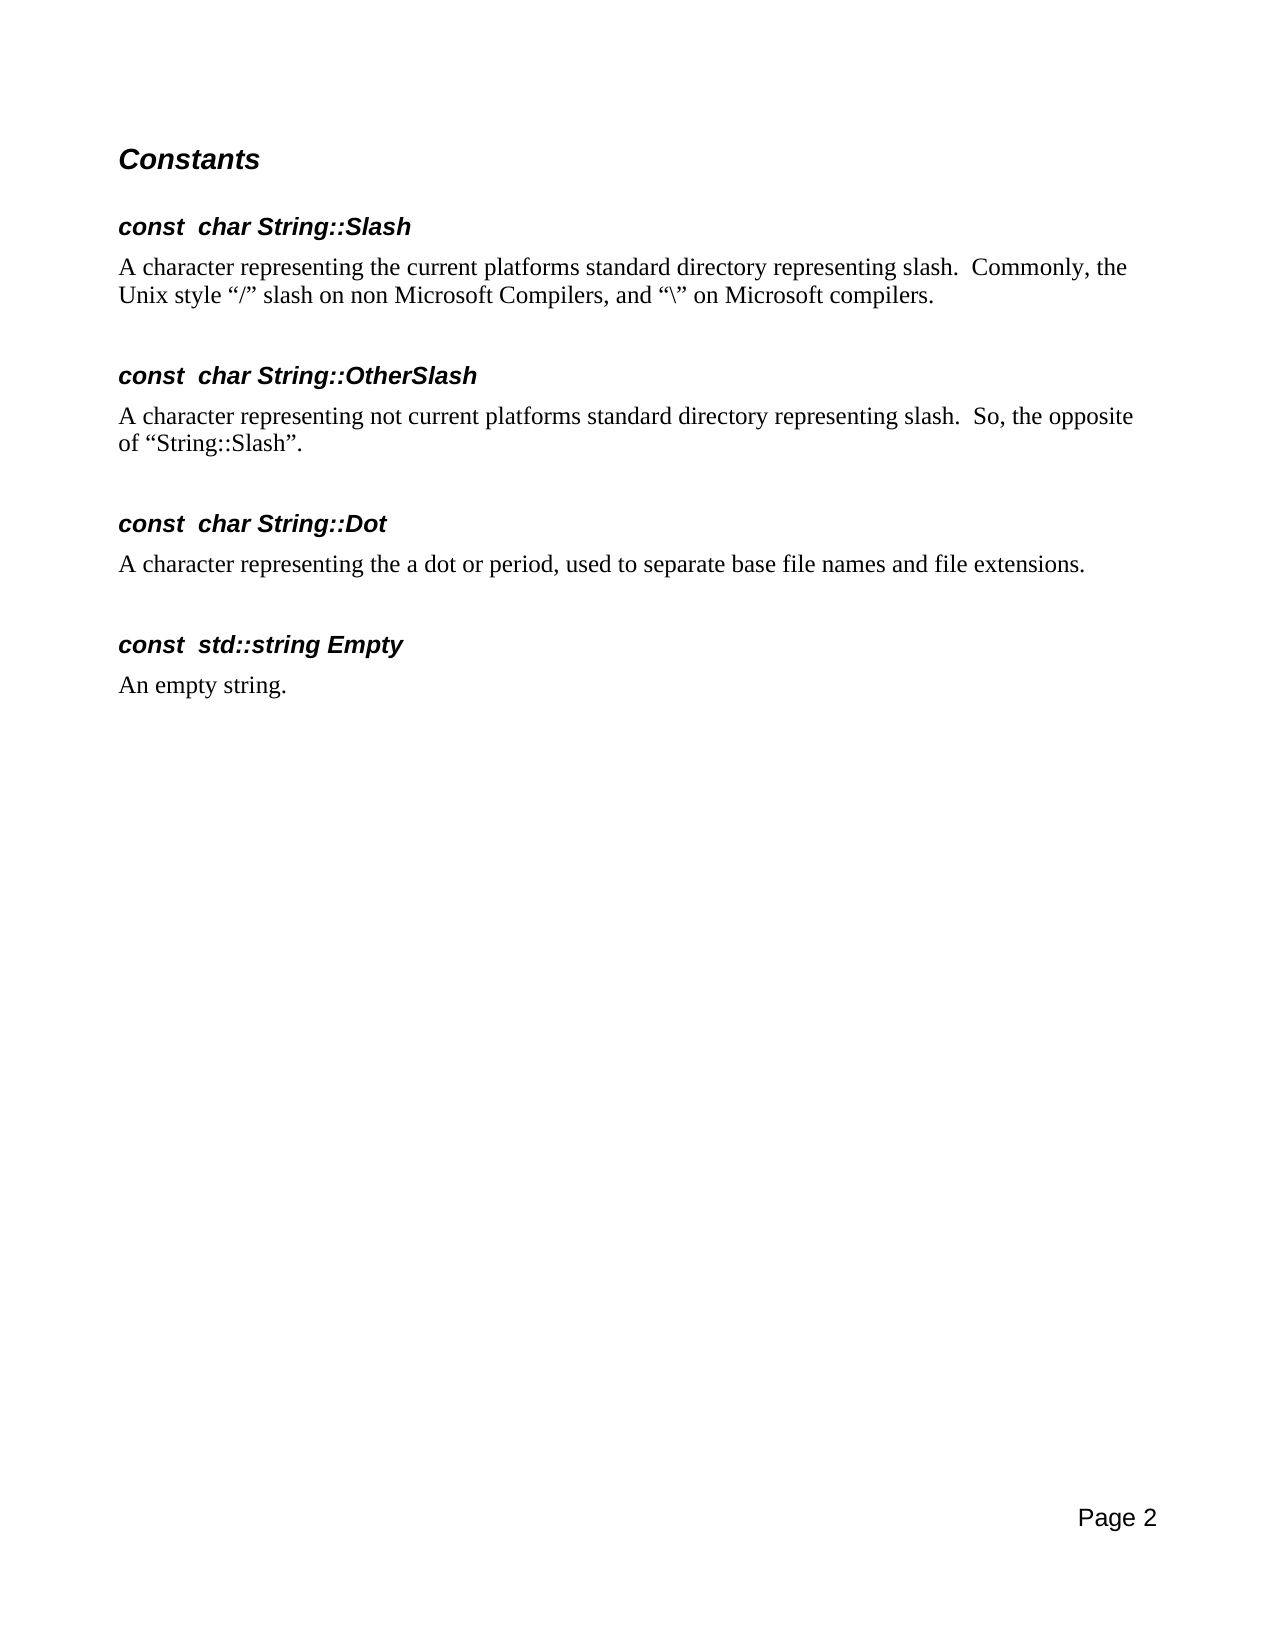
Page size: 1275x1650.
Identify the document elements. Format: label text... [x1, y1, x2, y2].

subtitle const char String::Dot [118, 510, 1157, 538]
subtitle const std::string Empty [118, 631, 1157, 658]
text A character representing the a dot or period, used to separate base file names and file extensions. [118, 550, 1157, 578]
text A character representing the current platforms standard directory representing slash. Commonly, the Unix style “/” slash on non Microsoft Compilers, and “\” on Microsoft compilers. [118, 253, 1157, 309]
text An empty string. [118, 671, 1157, 698]
subtitle const char String::OtherSlash [118, 362, 1157, 389]
subtitle const char String::Slash [118, 213, 1157, 241]
subtitle Constants [118, 143, 1157, 176]
text A character representing not current platforms standard directory representing slash. So, the opposite of “String::Slash”. [118, 402, 1157, 457]
